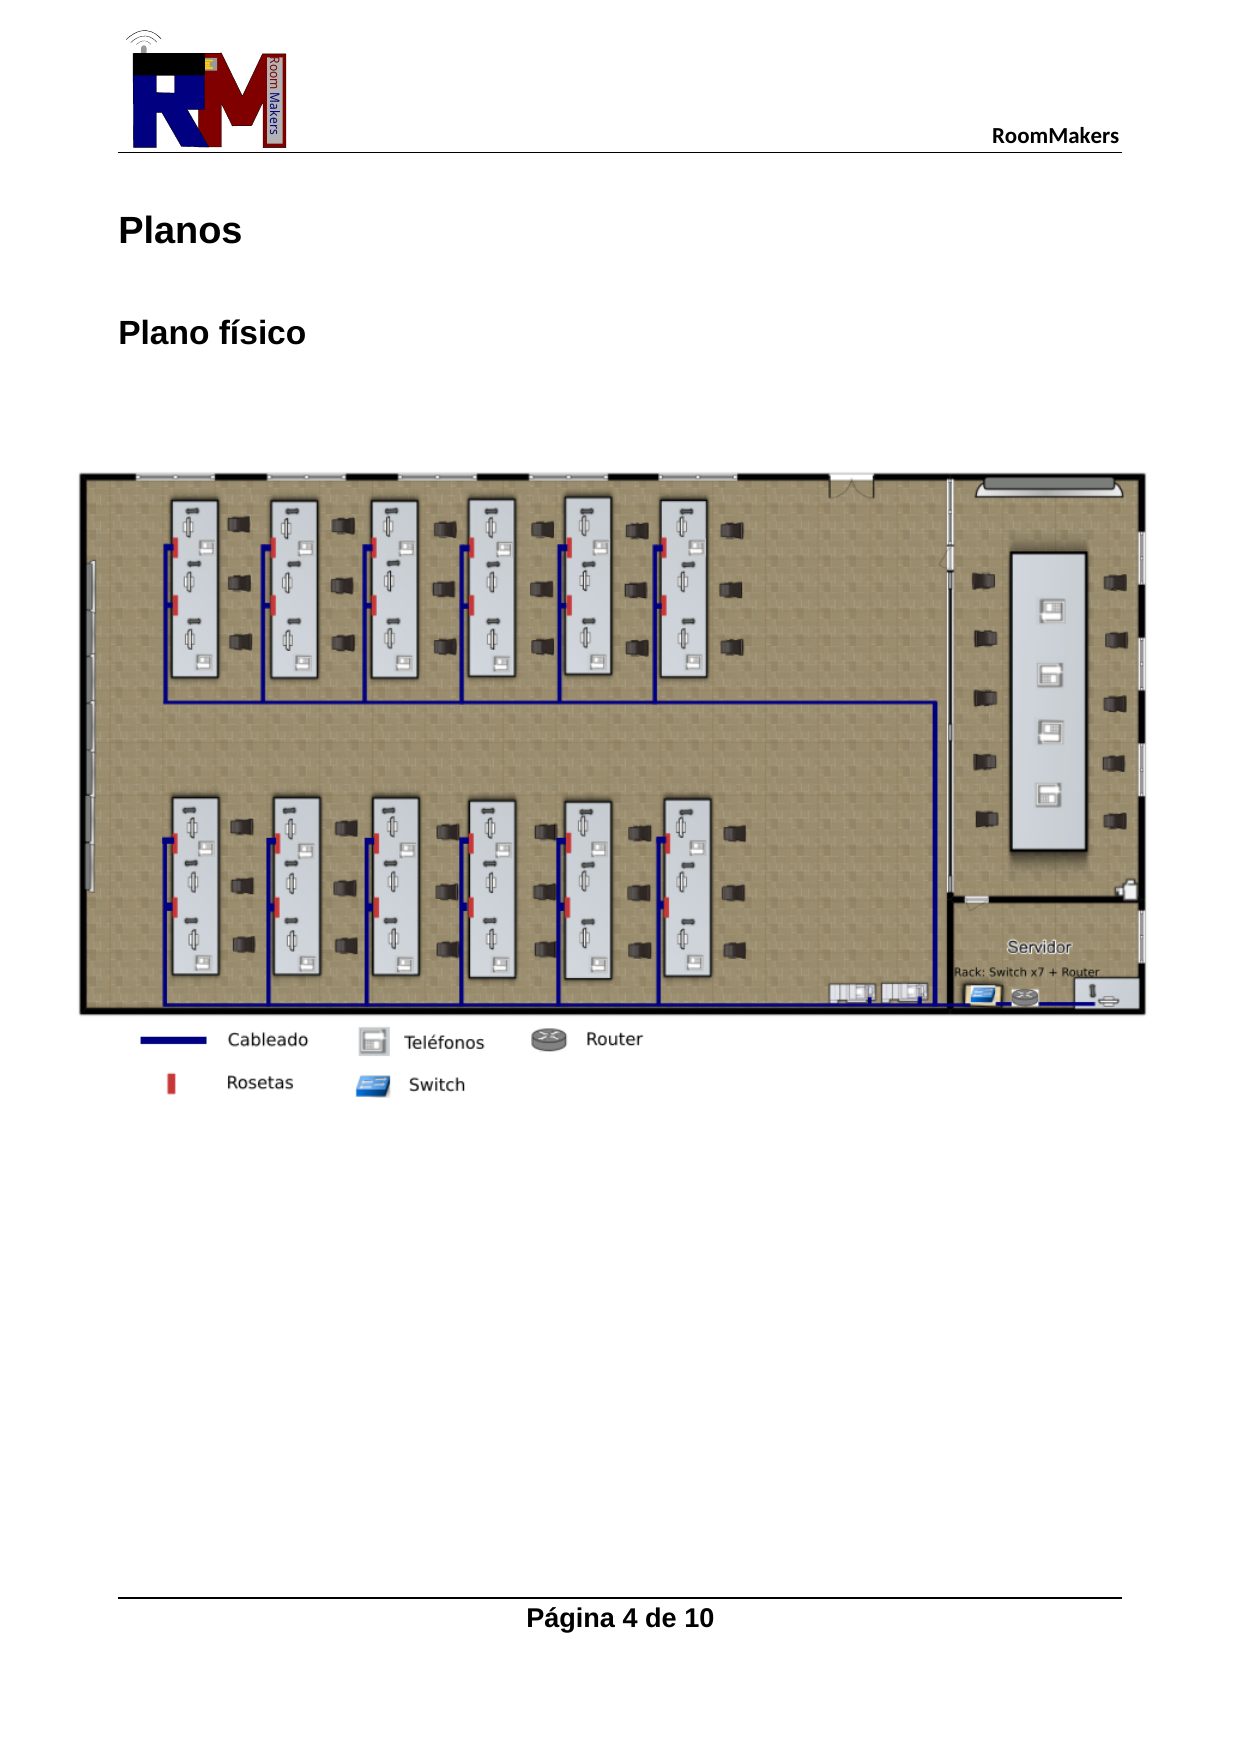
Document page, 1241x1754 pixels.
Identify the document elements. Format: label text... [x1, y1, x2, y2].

subtitle Plano físico [118, 313, 1122, 351]
picture [76, 470, 1164, 1116]
subtitle Planos [118, 208, 1122, 251]
